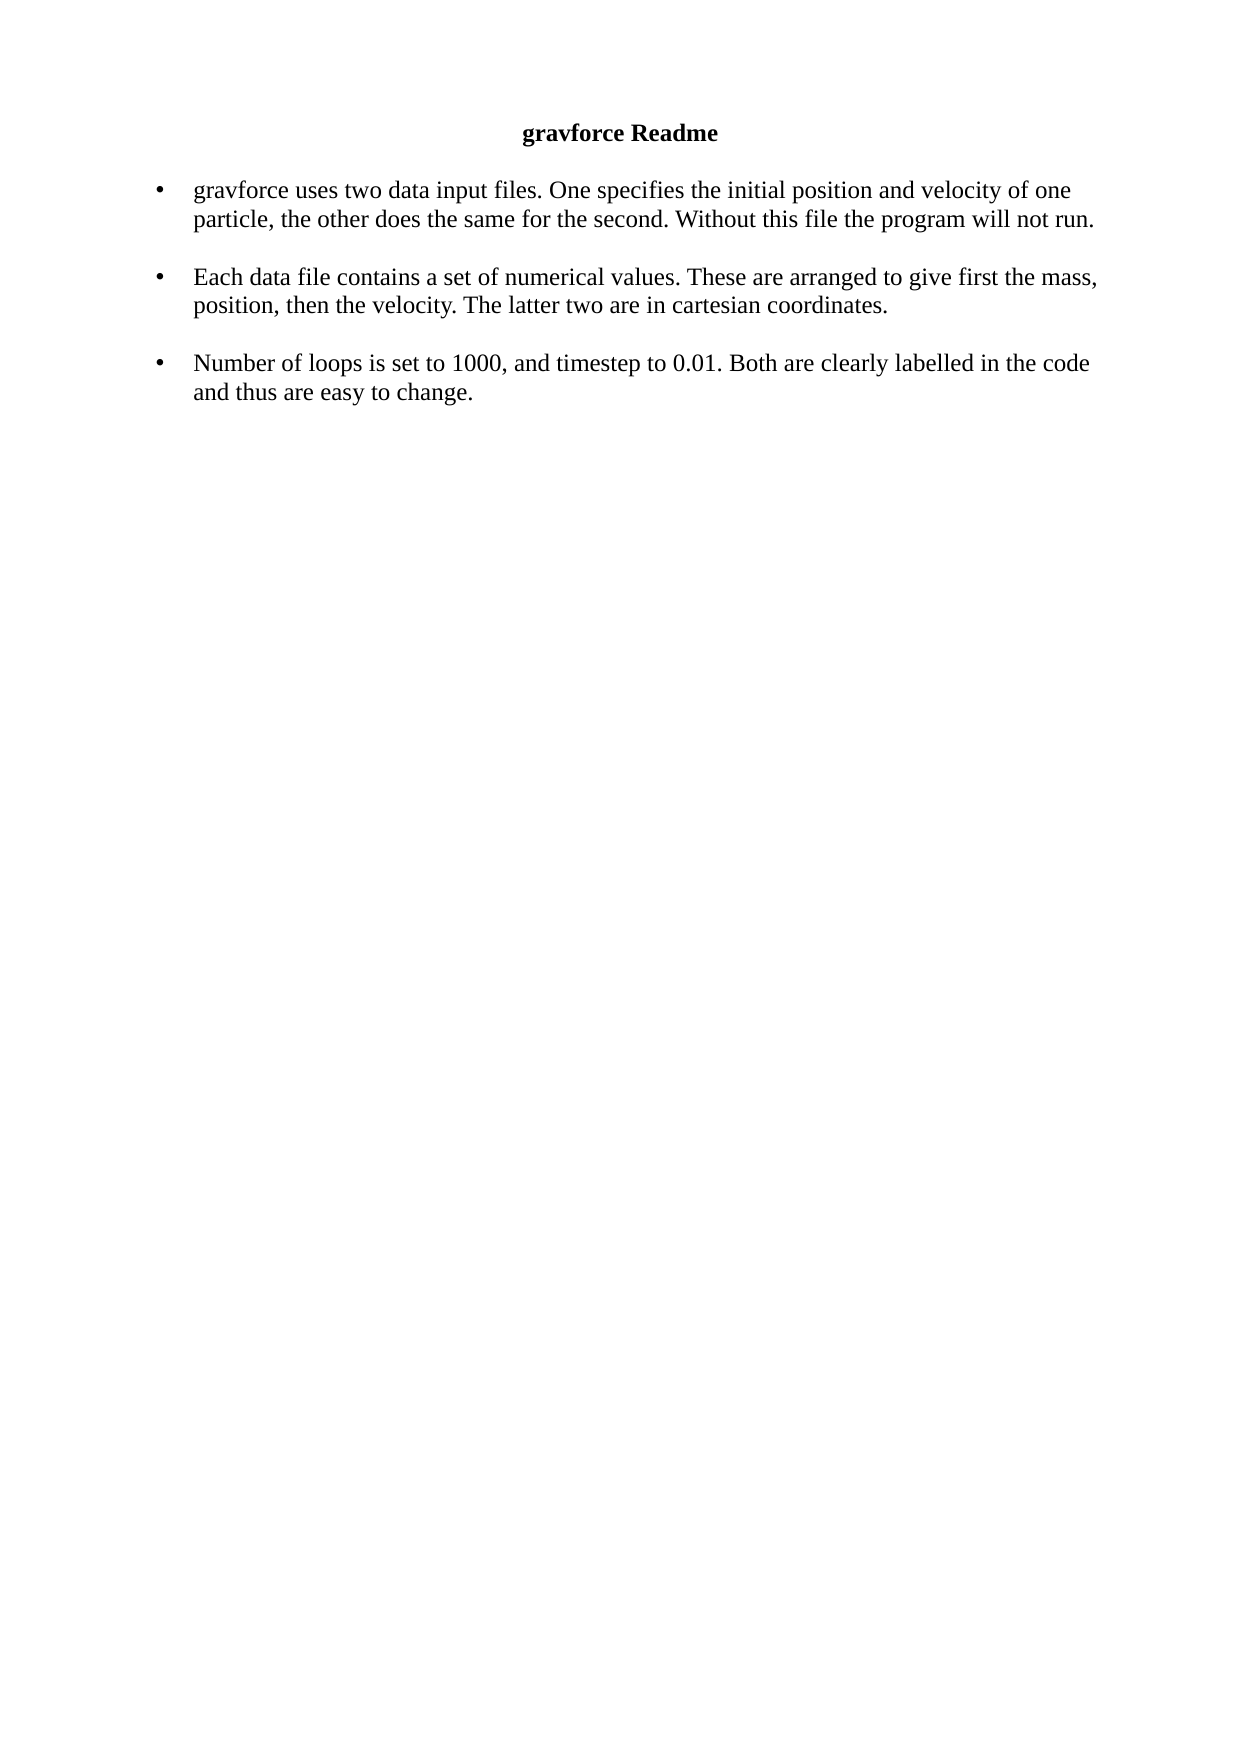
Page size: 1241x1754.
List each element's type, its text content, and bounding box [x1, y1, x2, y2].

text gravforce Readme [118, 118, 1122, 147]
list Each data file contains a set of numerical values. These are arranged to give first the mass, position, then the velocity. The latter two are in cartesian coordinates. [156, 262, 1122, 319]
list gravforce uses two data input files. One specifies the initial position and velocity of one particle, the other does the same for the second. Without this file the program will not run. [156, 176, 1122, 233]
list Number of loops is set to 1000, and timestep to 0.01. Both are clearly labelled in the code and thus are easy to change. [156, 348, 1122, 406]
